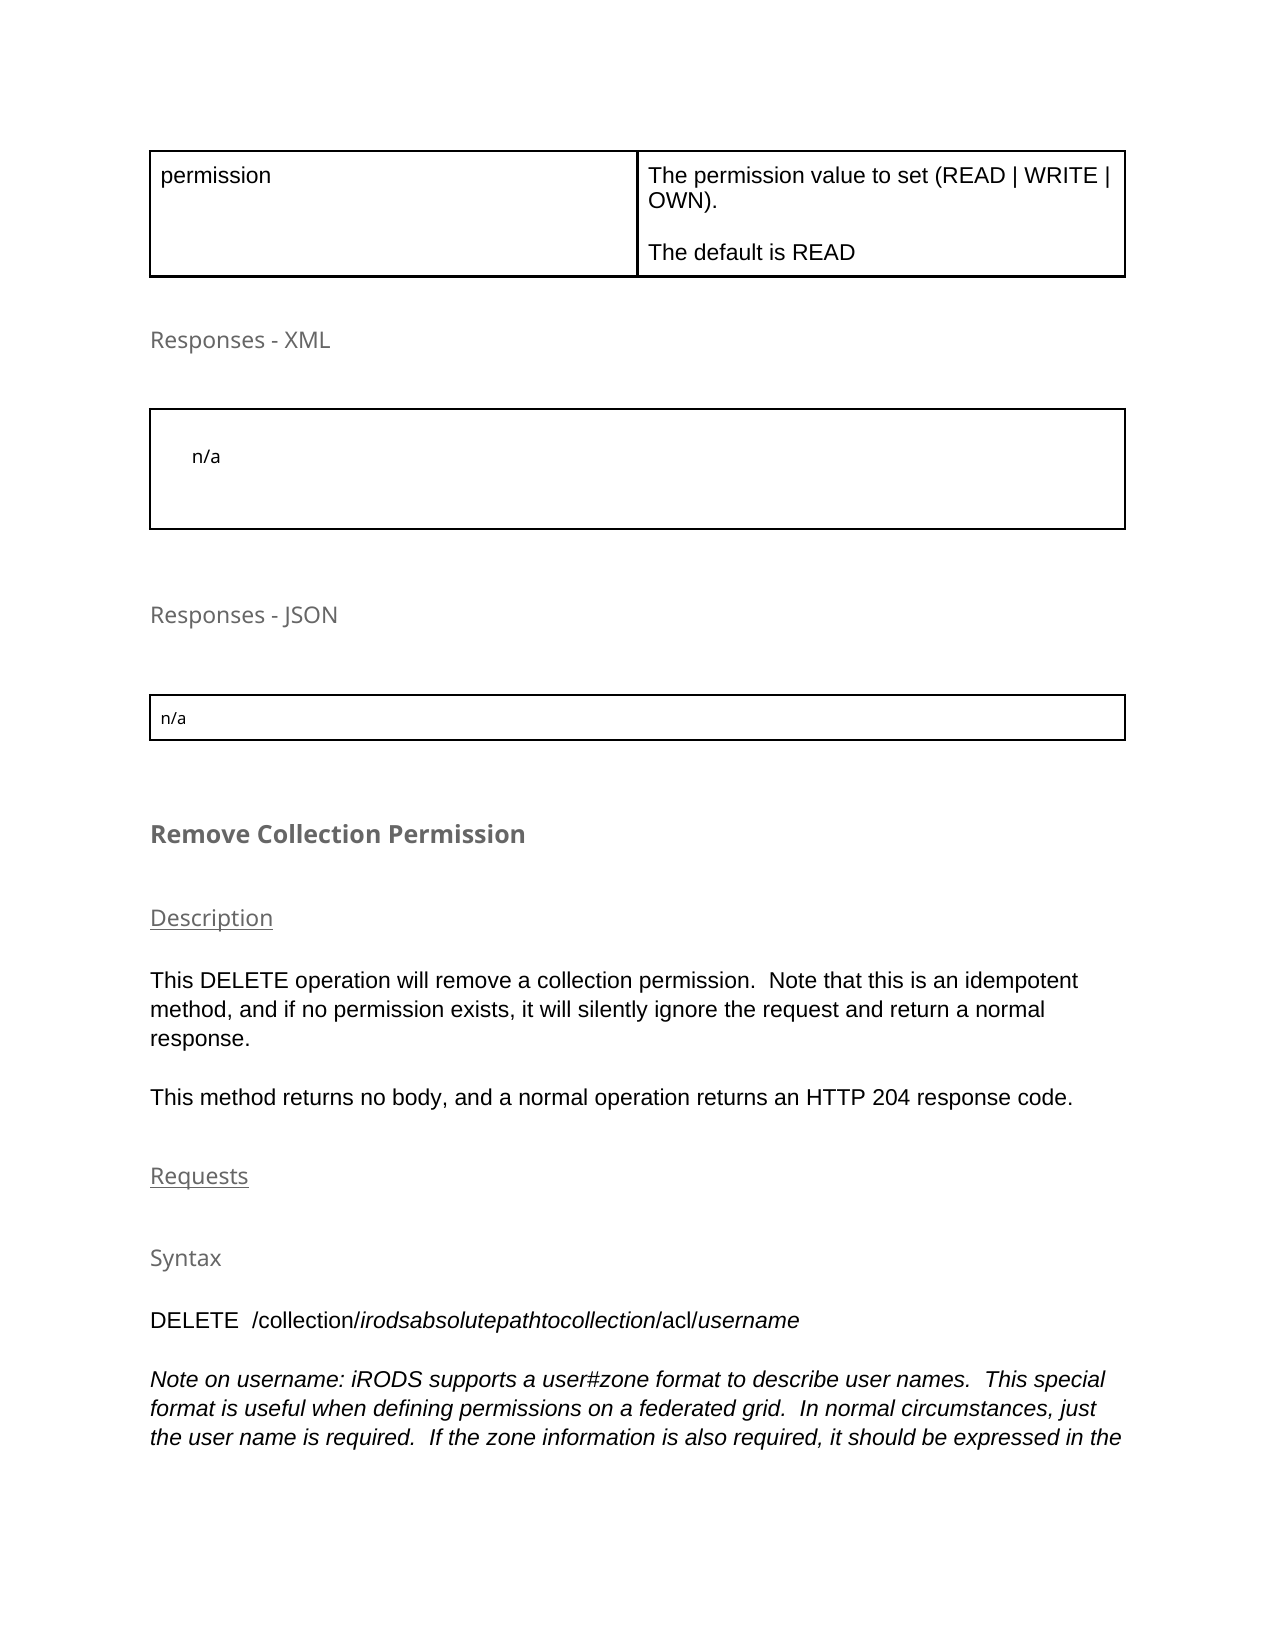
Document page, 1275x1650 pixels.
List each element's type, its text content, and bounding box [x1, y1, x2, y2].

text This method returns no body, and a normal operation returns an HTTP 204 response code. [150, 1085, 1125, 1111]
subtitle Description [150, 902, 1125, 933]
subtitle Responses - XML [150, 323, 1125, 355]
text DELETE /collection/irodsabsolutepathtocollection/acl/username [150, 1308, 1125, 1333]
table_cell The permission value to set (READ | WRITE | OWN). The default is READ [639, 152, 1124, 275]
table_header n/a [151, 410, 1124, 528]
text This DELETE operation will remove a collection permission. Note that this is an idempotent method, and if no permission exists, it will silently ignore the request and return a normal response. [150, 967, 1125, 1052]
table_cell permission [151, 152, 636, 275]
subtitle Responses - JSON [150, 599, 1125, 630]
subtitle Requests [150, 1160, 1125, 1192]
subtitle Syntax [150, 1242, 1125, 1273]
text Note on username: iRODS supports a user#zone format to describe user names. This special format is useful when defining permissions on a federated grid. In normal circumstances, just the user name is required. If the zone information is also required, it should be expressed in the [150, 1366, 1125, 1451]
table_header n/a [151, 696, 1124, 739]
subtitle Remove Collection Permission [150, 817, 1125, 851]
